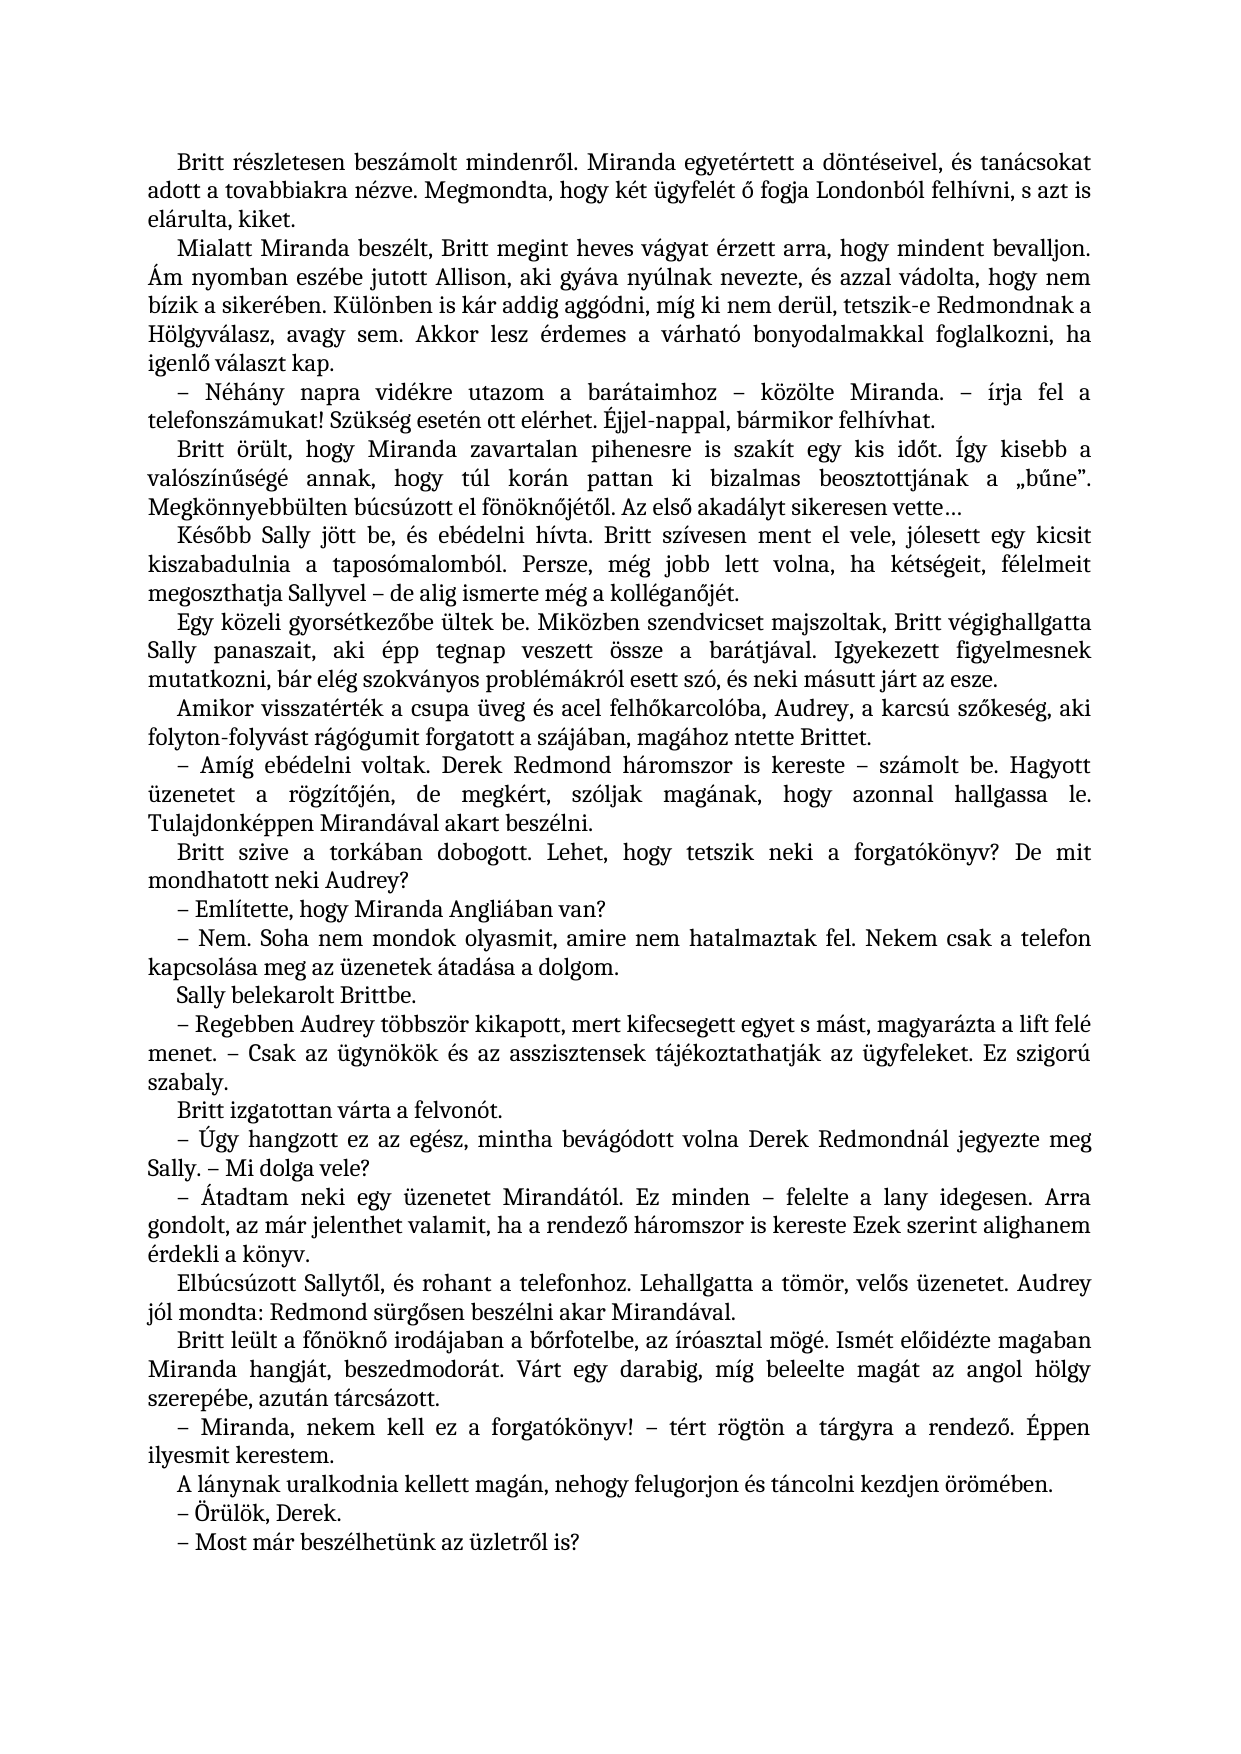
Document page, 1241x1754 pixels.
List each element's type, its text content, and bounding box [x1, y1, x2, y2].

text – Nem. Soha nem mondok olyasmit, amire nem hatalmaztak fel. Nekem csak a telefon kapcsolása meg az üzenetek átadása a dolgom. [148, 924, 1093, 981]
text Britt szive a torkában dobogott. Lehet, hogy tetszik neki a forgatókönyv? De mit mondhatott neki Audrey? [148, 838, 1093, 895]
text Amikor visszatérték a csupa üveg és acel felhőkarcolóba, Audrey, a karcsú szőkeség, aki folyton-folyvást rágógumit forgatott a szájában, magához ntette Brittet. [148, 694, 1093, 751]
text – Úgy hangzott ez az egész, mintha bevágódott volna Derek Redmondnál jegyezte meg Sally. – Mi dolga vele? [148, 1125, 1093, 1183]
text – Miranda, nekem kell ez a forgatókönyv! – tért rögtön a tárgyra a rendező. Éppen ilyesmit kerestem. [148, 1413, 1093, 1470]
text – Amíg ebédelni voltak. Derek Redmond háromszor is kereste – számolt be. Hagyott üzenetet a rögzítőjén, de megkért, szóljak magának, hogy azonnal hallgassa le. Tulajdonképpen Mirandával akart beszélni. [148, 751, 1093, 838]
text Elbúcsúzott Sallytől, és rohant a telefonhoz. Lehallgatta a tömör, velős üzenetet. Audrey jól mondta: Redmond sürgősen beszélni akar Mirandával. [148, 1269, 1093, 1326]
text – Említette, hogy Miranda Angliában van? [148, 895, 1093, 924]
text Mialatt Miranda beszélt, Britt megint heves vágyat érzett arra, hogy mindent bevalljon. Ám nyomban eszébe jutott Allison, aki gyáva nyúlnak nevezte, és azzal vádolta, hogy nem bízik a sikerében. Különben is kár addig aggódni, míg ki nem derül, tetszik-e Redmondnak a Hölgyválasz, avagy sem. Akkor lesz érdemes a várható bonyodalmakkal foglalkozni, ha igenlő választ kap. [148, 234, 1093, 378]
text – Néhány napra vidékre utazom a barátaimhoz – közölte Miranda. – írja fel a telefonszámukat! Szükség esetén ott elérhet. Éjjel-nappal, bármikor felhívhat. [148, 378, 1093, 435]
text – Regebben Audrey többször kikapott, mert kifecsegett egyet s mást, magyarázta a lift felé menet. – Csak az ügynökök és az asszisztensek tájékoztathatják az ügyfeleket. Ez szigorú szabaly. [148, 1010, 1093, 1096]
text Egy közeli gyorsétkezőbe ültek be. Miközben szendvicset majszoltak, Britt végighallgatta Sally panaszait, aki épp tegnap veszett össze a barátjával. Igyekezett figyelmesnek mutatkozni, bár elég szokványos problémákról esett szó, és neki másutt járt az esze. [148, 608, 1093, 694]
text A lánynak uralkodnia kellett magán, nehogy felugorjon és táncolni kezdjen örömében. [148, 1470, 1093, 1499]
text – Örülök, Derek. [148, 1499, 1093, 1528]
text Britt részletesen beszámolt mindenről. Miranda egyetértett a döntéseivel, és tanácsokat adott a tovabbiakra nézve. Megmondta, hogy két ügyfelét ő fogja Londonból felhívni, s azt is elárulta, kiket. [148, 148, 1093, 234]
text Britt örült, hogy Miranda zavartalan pihenesre is szakít egy kis időt. Így kisebb a valószínűségé annak, hogy túl korán pattan ki bizalmas beosztottjának a „bűne”. Megkönnyebbülten búcsúzott el fönöknőjétől. Az első akadályt sikeresen vette… [148, 435, 1093, 521]
text – Most már beszélhetünk az üzletről is? [148, 1528, 1093, 1556]
text Britt leült a főnöknő irodájaban a bőrfotelbe, az íróasztal mögé. Ismét előidézte magaban Miranda hangját, beszedmodorát. Várt egy darabig, míg beleelte magát az angol hölgy szerepébe, azután tárcsázott. [148, 1326, 1093, 1413]
text Később Sally jött be, és ebédelni hívta. Britt szívesen ment el vele, jólesett egy kicsit kiszabadulnia a taposómalomból. Persze, még jobb lett volna, ha kétségeit, félelmeit megoszthatja Sallyvel – de alig ismerte még a kolléganőjét. [148, 521, 1093, 608]
text – Átadtam neki egy üzenetet Mirandától. Ez minden – felelte a lany idegesen. Arra gondolt, az már jelenthet valamit, ha a rendező háromszor is kereste Ezek szerint alighanem érdekli a könyv. [148, 1183, 1093, 1269]
text Britt izgatottan várta a felvonót. [148, 1096, 1093, 1125]
text Sally belekarolt Brittbe. [148, 981, 1093, 1010]
